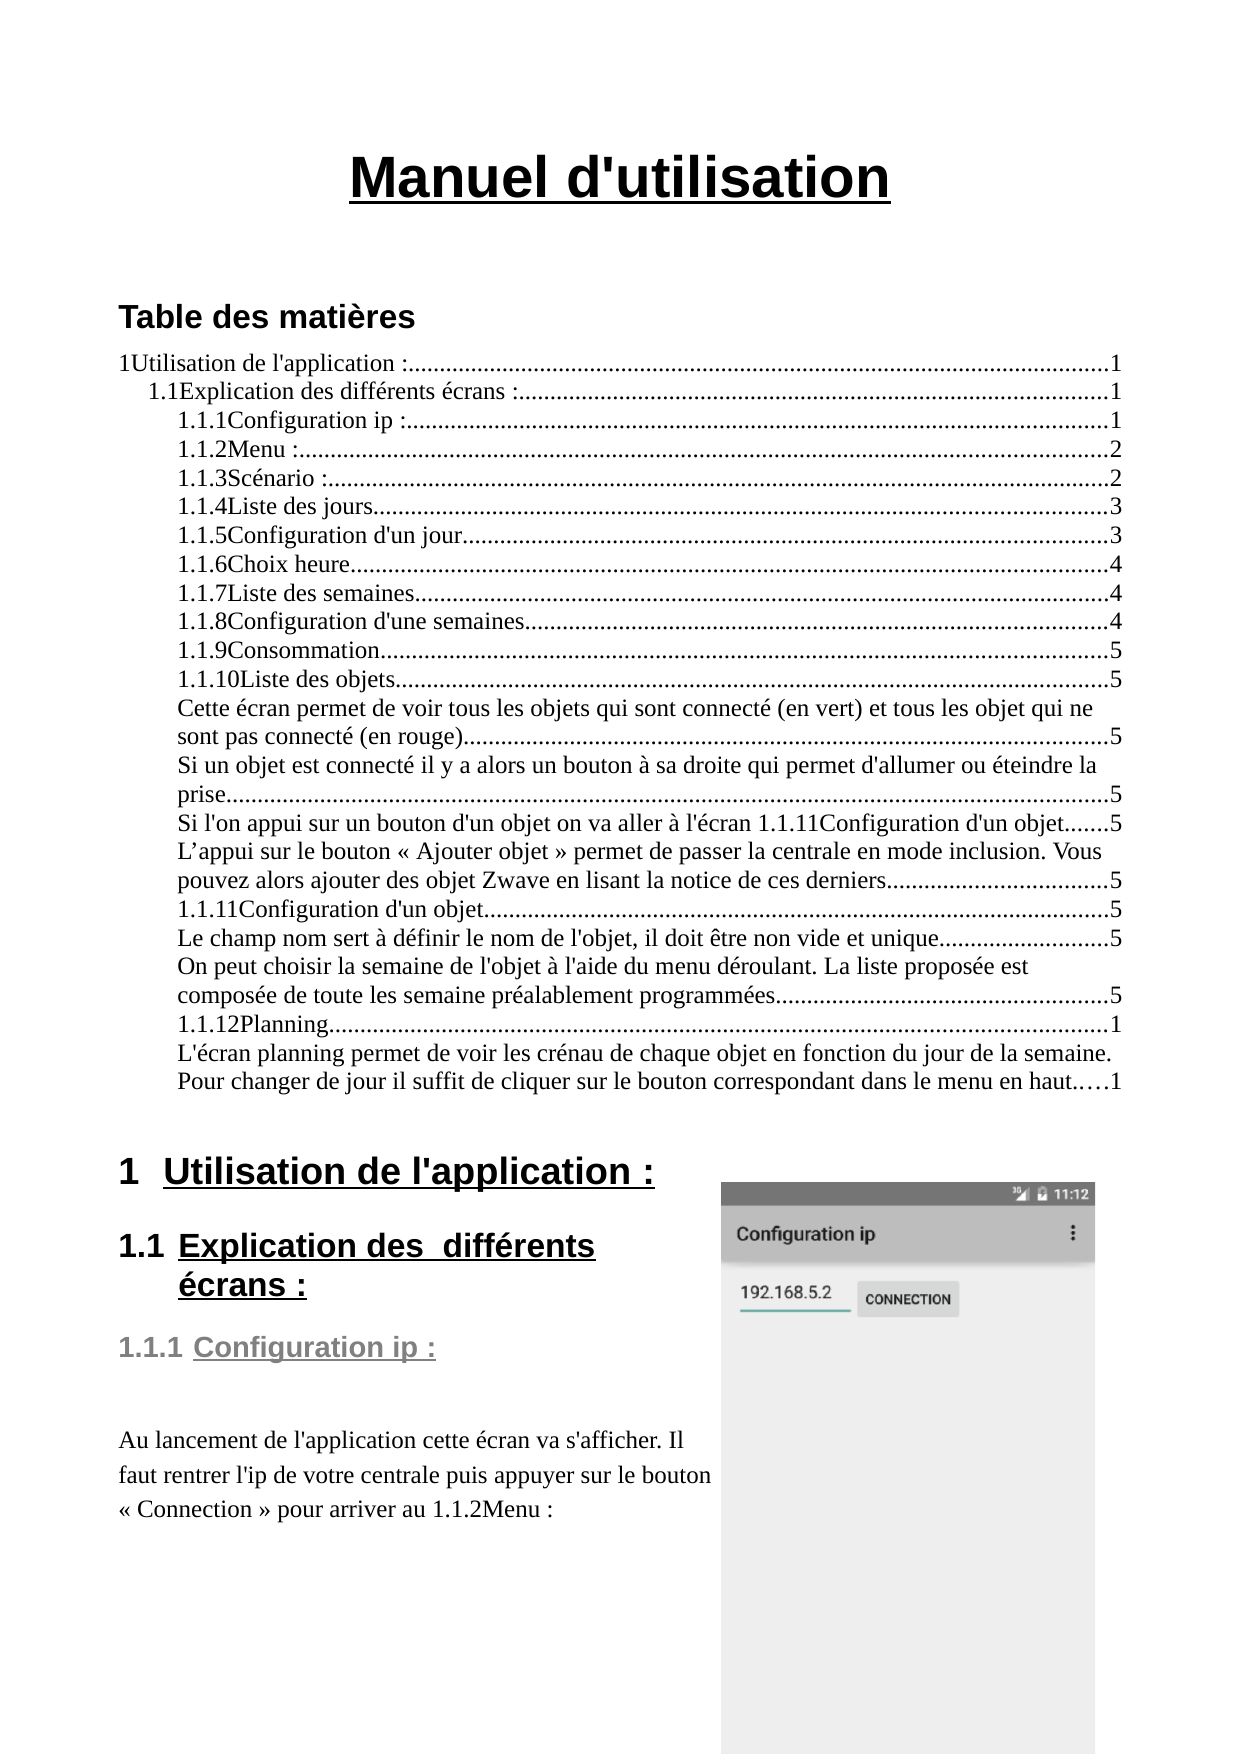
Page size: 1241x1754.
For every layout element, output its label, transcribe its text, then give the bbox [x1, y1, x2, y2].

text 1Utilisation de l'application : 1 [118, 348, 1122, 376]
text L'écran planning permet de voir les crénau de chaque objet en fonction du jour de la semaine. Pour changer de jour il suffit de cliquer sur le bouton correspondant dans le menu en haut. 1 [177, 1038, 1122, 1095]
text 1.1.10Liste des objets 5 [177, 664, 1122, 693]
subtitle [1096, 1226, 1122, 1303]
text Cette écran permet de voir tous les objets qui sont connecté (en vert) et tous les objet qui ne sont pas connecté (en rouge). 5 [177, 693, 1122, 750]
text 1.1.3Scénario : 2 [177, 463, 1122, 491]
text 1.1.2Menu : 2 [177, 434, 1122, 463]
text 1.1.12Planning 1 [177, 1009, 1122, 1038]
text 1.1.6Choix heure 4 [177, 549, 1122, 578]
subtitle Table des matières [118, 297, 1122, 335]
text 1.1.4Liste des jours 3 [177, 491, 1122, 520]
subtitle Explication des différents écrans : [118, 1226, 721, 1303]
text L’appui sur le bouton « Ajouter objet » permet de passer la centrale en mode inclusion. Vous pouvez alors ajouter des objet Zwave en lisant la notice de ces derniers. 5 [177, 836, 1122, 894]
text On peut choisir la semaine de l'objet à l'aide du menu déroulant. La liste proposée est composée de toute les semaine préalablement programmées. 5 [177, 951, 1122, 1009]
text Au lancement de l'application cette écran va s'afficher. Il faut rentrer l'ip de votre centrale puis appuyer sur le bouton « Connection » pour arriver au 1.1.2Menu : [118, 1425, 721, 1523]
picture [721, 1182, 1096, 1754]
subtitle [1096, 1330, 1122, 1364]
text Si un objet est connecté il y a alors un bouton à sa droite qui permet d'allumer ou éteindre la prise. 5 [177, 750, 1122, 808]
text 1.1.7Liste des semaines 4 [177, 578, 1122, 606]
subtitle Utilisation de l'application : [118, 1149, 1122, 1193]
text 1.1.9Consommation 5 [177, 635, 1122, 664]
text 1.1Explication des différents écrans : 1 [148, 376, 1122, 405]
text 1.1.1Configuration ip : 1 [177, 405, 1122, 434]
text Si l'on appui sur un bouton d'un objet on va aller à l'écran 1.1.11Configuration d'un objet. 5 [177, 808, 1122, 836]
text 1.1.5Configuration d'un jour 3 [177, 520, 1122, 549]
text 1.1.8Configuration d'une semaines 4 [177, 606, 1122, 635]
text Le champ nom sert à définir le nom de l'objet, il doit être non vide et unique. 5 [177, 923, 1122, 951]
text 1.1.11Configuration d'un objet 5 [177, 894, 1122, 923]
title Manuel d'utilisation [118, 143, 1122, 210]
subtitle Configuration ip : [118, 1330, 721, 1364]
